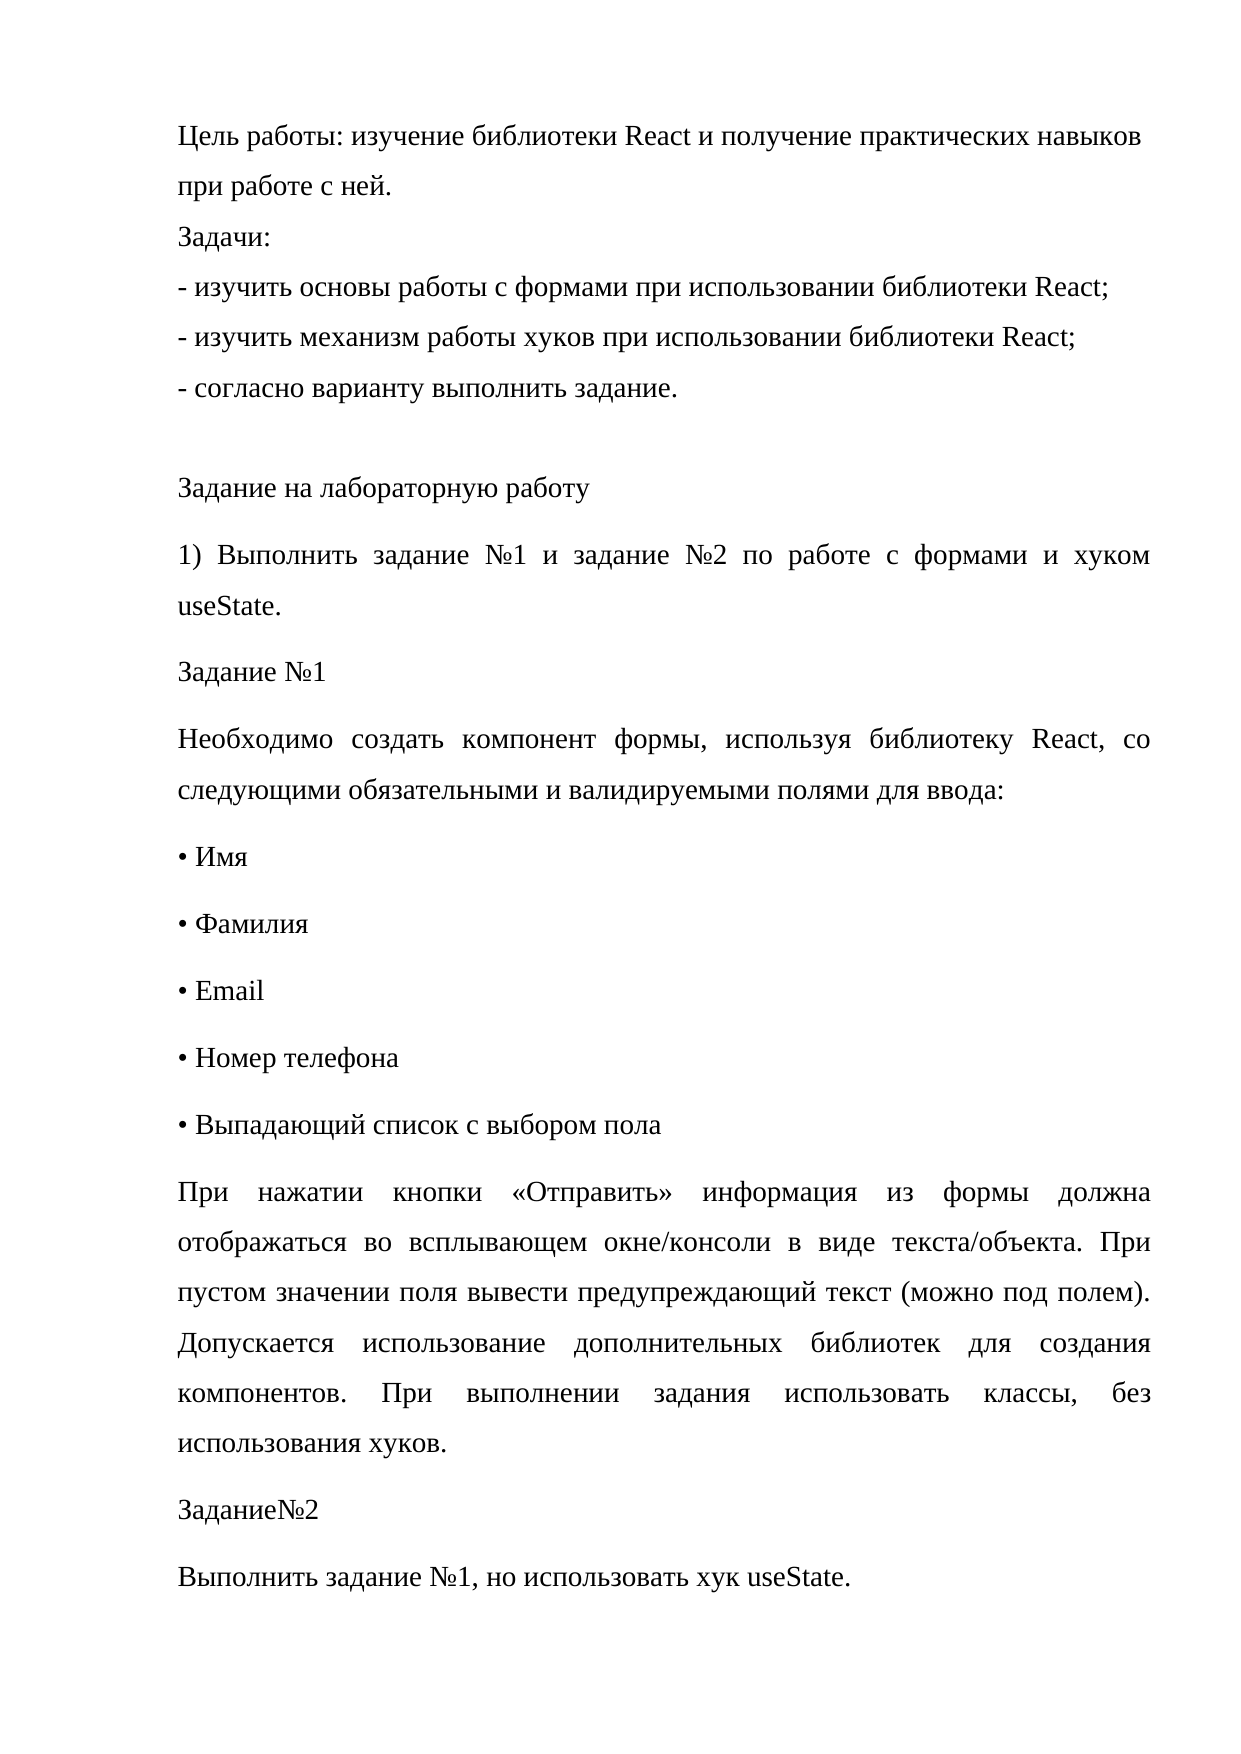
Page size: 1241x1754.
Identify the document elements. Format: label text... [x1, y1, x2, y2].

text Задание №1 [177, 654, 1152, 688]
text • Фамилия [177, 906, 1152, 939]
text • Выпадающий список с выбором пола [177, 1107, 1152, 1140]
text 1) Выполнить задание №1 и задание №2 по работе с формами и хуком useState. [177, 537, 1152, 621]
text Выполнить задание №1, но использовать хук useState. [177, 1559, 1152, 1593]
text - изучить основы работы с формами при использовании библиотеки React; [177, 269, 1152, 303]
text При нажатии кнопки «Отправить» информация из формы должна отображаться во всплывающем окне/консоли в виде текста/объекта. При пустом значении поля вывести предупреждающий текст (можно под полем). Допускается использование дополнительных библиотек для создания компонентов. При выполнении задания использовать классы, без использования хуков. [177, 1174, 1152, 1459]
text Задание№2 [177, 1492, 1152, 1526]
text Необходимо создать компонент формы, используя библиотеку React, со следующими обязательными и валидируемыми полями для ввода: [177, 722, 1152, 805]
text Цель работы: изучение библиотеки React и получение практических навыков при работе с ней. [177, 118, 1152, 202]
text Задание на лабораторную работу [177, 470, 1152, 504]
text • Email [177, 973, 1152, 1006]
text • Имя [177, 839, 1152, 872]
text - согласно варианту выполнить задание. [177, 370, 1152, 403]
text • Номер телефона [177, 1040, 1152, 1073]
text Задачи: [177, 219, 1152, 252]
text - изучить механизм работы хуков при использовании библиотеки React; [177, 319, 1152, 353]
